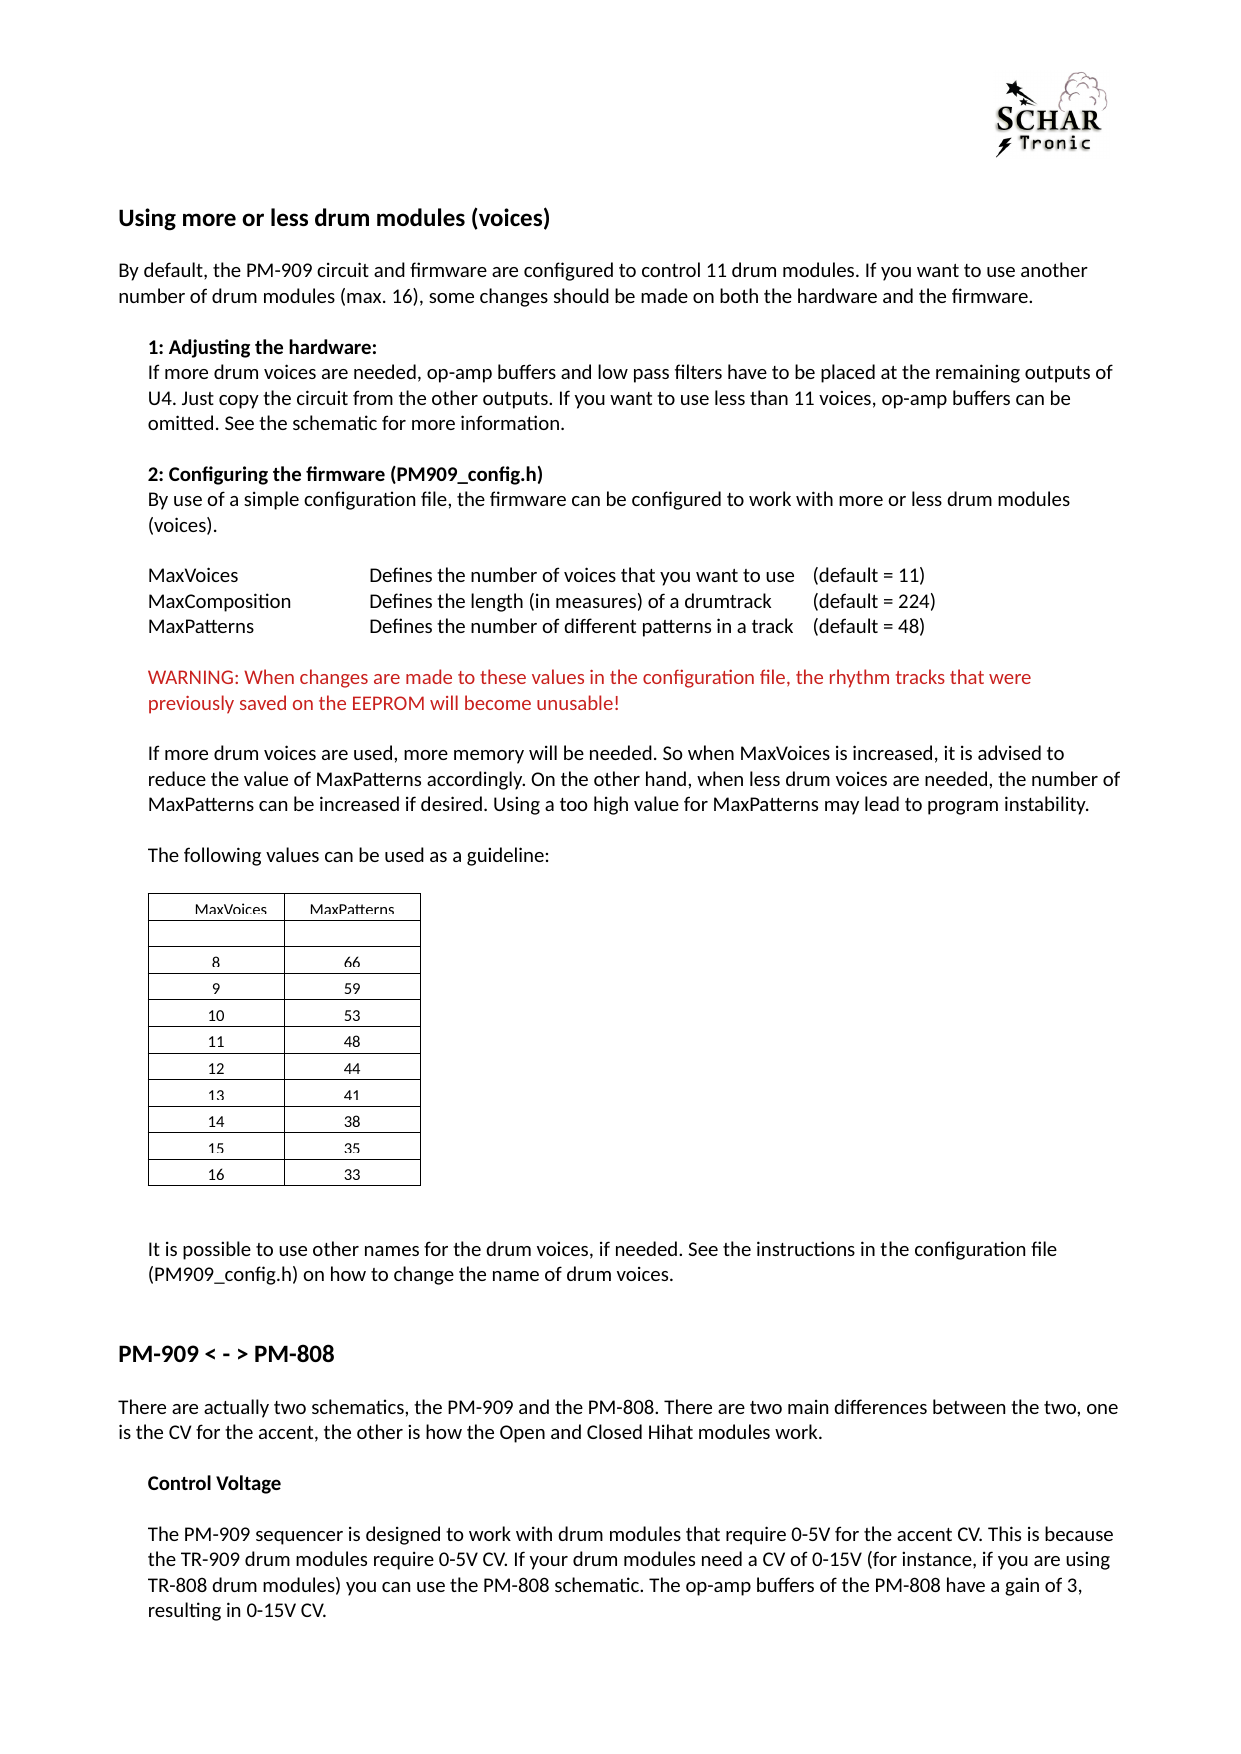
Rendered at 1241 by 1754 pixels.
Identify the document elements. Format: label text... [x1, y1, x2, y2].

picture [992, 70, 1110, 159]
text By use of a simple configuration file, the firmware can be configured to work with more or less drum modules (voices). [148, 486, 1122, 537]
text By default, the PM-909 circuit and firmware are configured to control 11 drum modules. If you want to use another number of drum modules (max. 16), some changes should be made on both the hardware and the firmware. [118, 258, 1122, 308]
table_header MaxVoices [149, 894, 284, 920]
table_cell 14 [149, 1107, 284, 1132]
table_cell 11 [149, 1027, 284, 1052]
text MaxVoices Defines the number of voices that you want to use (default = 11) [148, 563, 1122, 588]
text It is possible to use other names for the drum voices, if needed. See the instructions in the configuration file (PM909_config.h) on how to change the name of drum voices. [148, 1236, 1122, 1287]
table_cell [285, 921, 420, 946]
table_cell 53 [285, 1000, 420, 1026]
table_cell 59 [285, 974, 420, 999]
text MaxPatterns Defines the number of different patterns in a track (default = 48) [148, 613, 1122, 639]
text WARNING: When changes are made to these values in the configuration file, the rhythm tracks that were previously saved on the EEPROM will become unusable! [148, 664, 1122, 715]
table_header MaxPatterns [285, 894, 420, 920]
text If more drum voices are needed, op-amp buffers and low pass filters have to be placed at the remaining outputs of U4. Just copy the circuit from the other outputs. If you want to use less than 11 voices, op-amp buffers can be omitted. See the schematic for more information. [148, 359, 1122, 436]
table_cell 44 [285, 1054, 420, 1079]
text PM-909 < - > PM-808 [118, 1338, 1122, 1368]
table_cell 35 [285, 1133, 420, 1159]
table_cell 13 [149, 1080, 284, 1106]
table_cell 48 [285, 1027, 420, 1052]
table_cell 33 [285, 1160, 420, 1185]
text There are actually two schematics, the PM-909 and the PM-808. There are two main differences between the two, one is the CV for the accent, the other is how the Open and Closed Hihat modules work. [118, 1394, 1122, 1445]
table_cell 41 [285, 1080, 420, 1106]
text 1: Adjusting the hardware: [148, 334, 1122, 359]
text The PM-909 sequencer is designed to work with drum modules that require 0-5V for the accent CV. This is because the TR-909 drum modules require 0-5V CV. If your drum modules need a CV of 0-15V (for instance, if you are using TR-808 drum modules) you can use the PM-808 schematic. The op-amp buffers of the PM-808 have a gain of 3, resulting in 0-15V CV. [148, 1521, 1122, 1623]
table_cell 16 [149, 1160, 284, 1185]
text If more drum voices are used, more memory will be needed. So when MaxVoices is increased, it is advised to reduce the value of MaxPatterns accordingly. On the other hand, when less drum voices are needed, the number of MaxPatterns can be increased if desired. Using a too high value for MaxPatterns may lead to program instability. [148, 741, 1122, 817]
table_cell 10 [149, 1000, 284, 1026]
table_cell 38 [285, 1107, 420, 1132]
table_cell 12 [149, 1054, 284, 1079]
text 2: Configuring the firmware (PM909_config.h) [148, 461, 1122, 486]
text MaxComposition Defines the length (in measures) of a drumtrack (default = 224) [148, 588, 1122, 613]
text Using more or less drum modules (voices) [118, 202, 1122, 232]
table_cell 66 [285, 947, 420, 973]
table_cell 8 [149, 947, 284, 973]
table_cell 9 [149, 974, 284, 999]
table_cell 15 [149, 1133, 284, 1159]
table_cell [149, 921, 284, 946]
text Control Voltage [148, 1470, 1122, 1496]
text The following values can be used as a guideline: [148, 842, 1122, 868]
